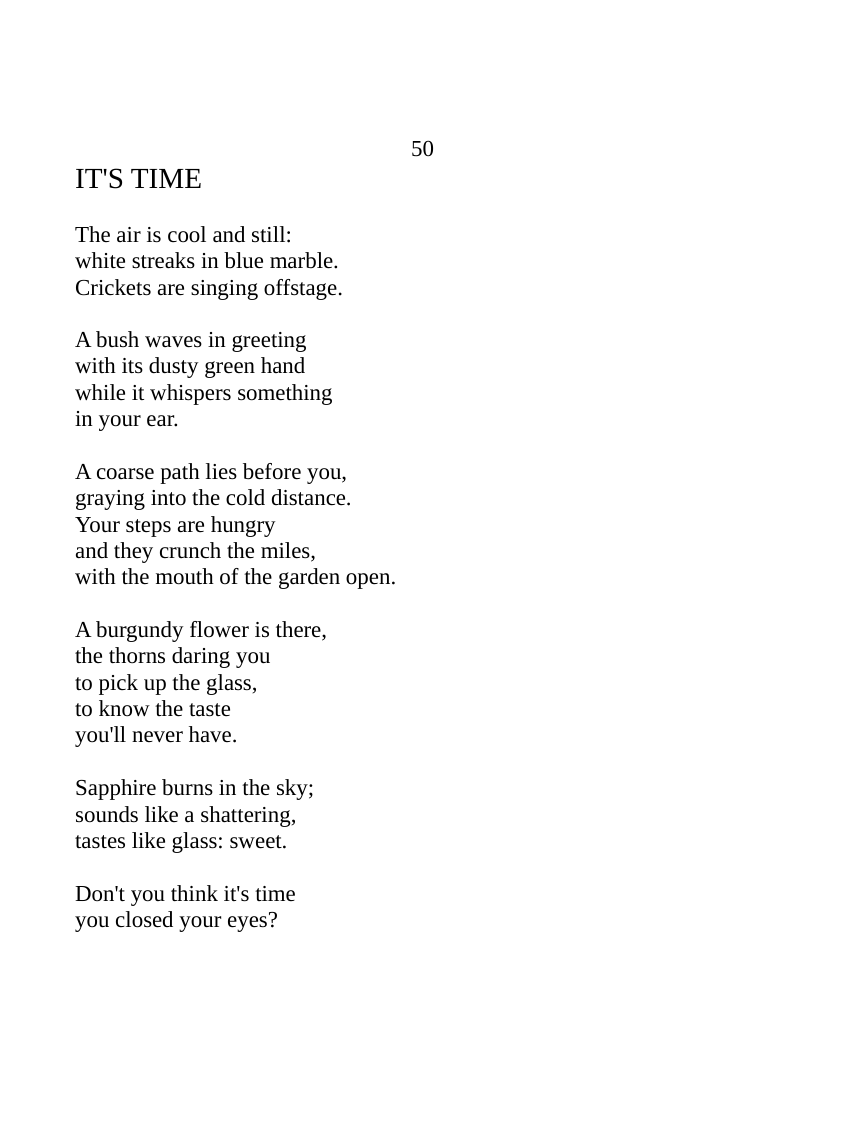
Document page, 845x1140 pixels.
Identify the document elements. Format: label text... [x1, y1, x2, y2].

text the thorns daring you [75, 642, 769, 669]
text to know the taste [75, 695, 769, 722]
text IT'S TIME [75, 161, 769, 194]
text Don't you think it's time [75, 880, 769, 906]
text while it whispers something [75, 379, 769, 405]
text graying into the cold distance. [75, 484, 769, 511]
text Your steps are hungry [75, 511, 769, 537]
text Crickets are singing offstage. [75, 273, 769, 300]
text A coarse path lies before you, [75, 458, 769, 484]
text A bush waves in greeting [75, 326, 769, 353]
text with its dusty green hand [75, 353, 769, 379]
text and they crunch the miles, [75, 537, 769, 563]
text tastes like glass: sweet. [75, 827, 769, 853]
text in your ear. [75, 405, 769, 432]
text sounds like a shattering, [75, 801, 769, 827]
text The air is cool and still: [75, 221, 769, 247]
text you closed your eyes? [75, 906, 769, 932]
text 50 [75, 134, 769, 161]
text you'll never have. [75, 722, 769, 748]
text A burgundy flower is there, [75, 616, 769, 642]
text Sapphire burns in the sky; [75, 774, 769, 801]
text white streaks in blue marble. [75, 247, 769, 273]
text with the mouth of the garden open. [75, 563, 769, 590]
text to pick up the glass, [75, 669, 769, 695]
